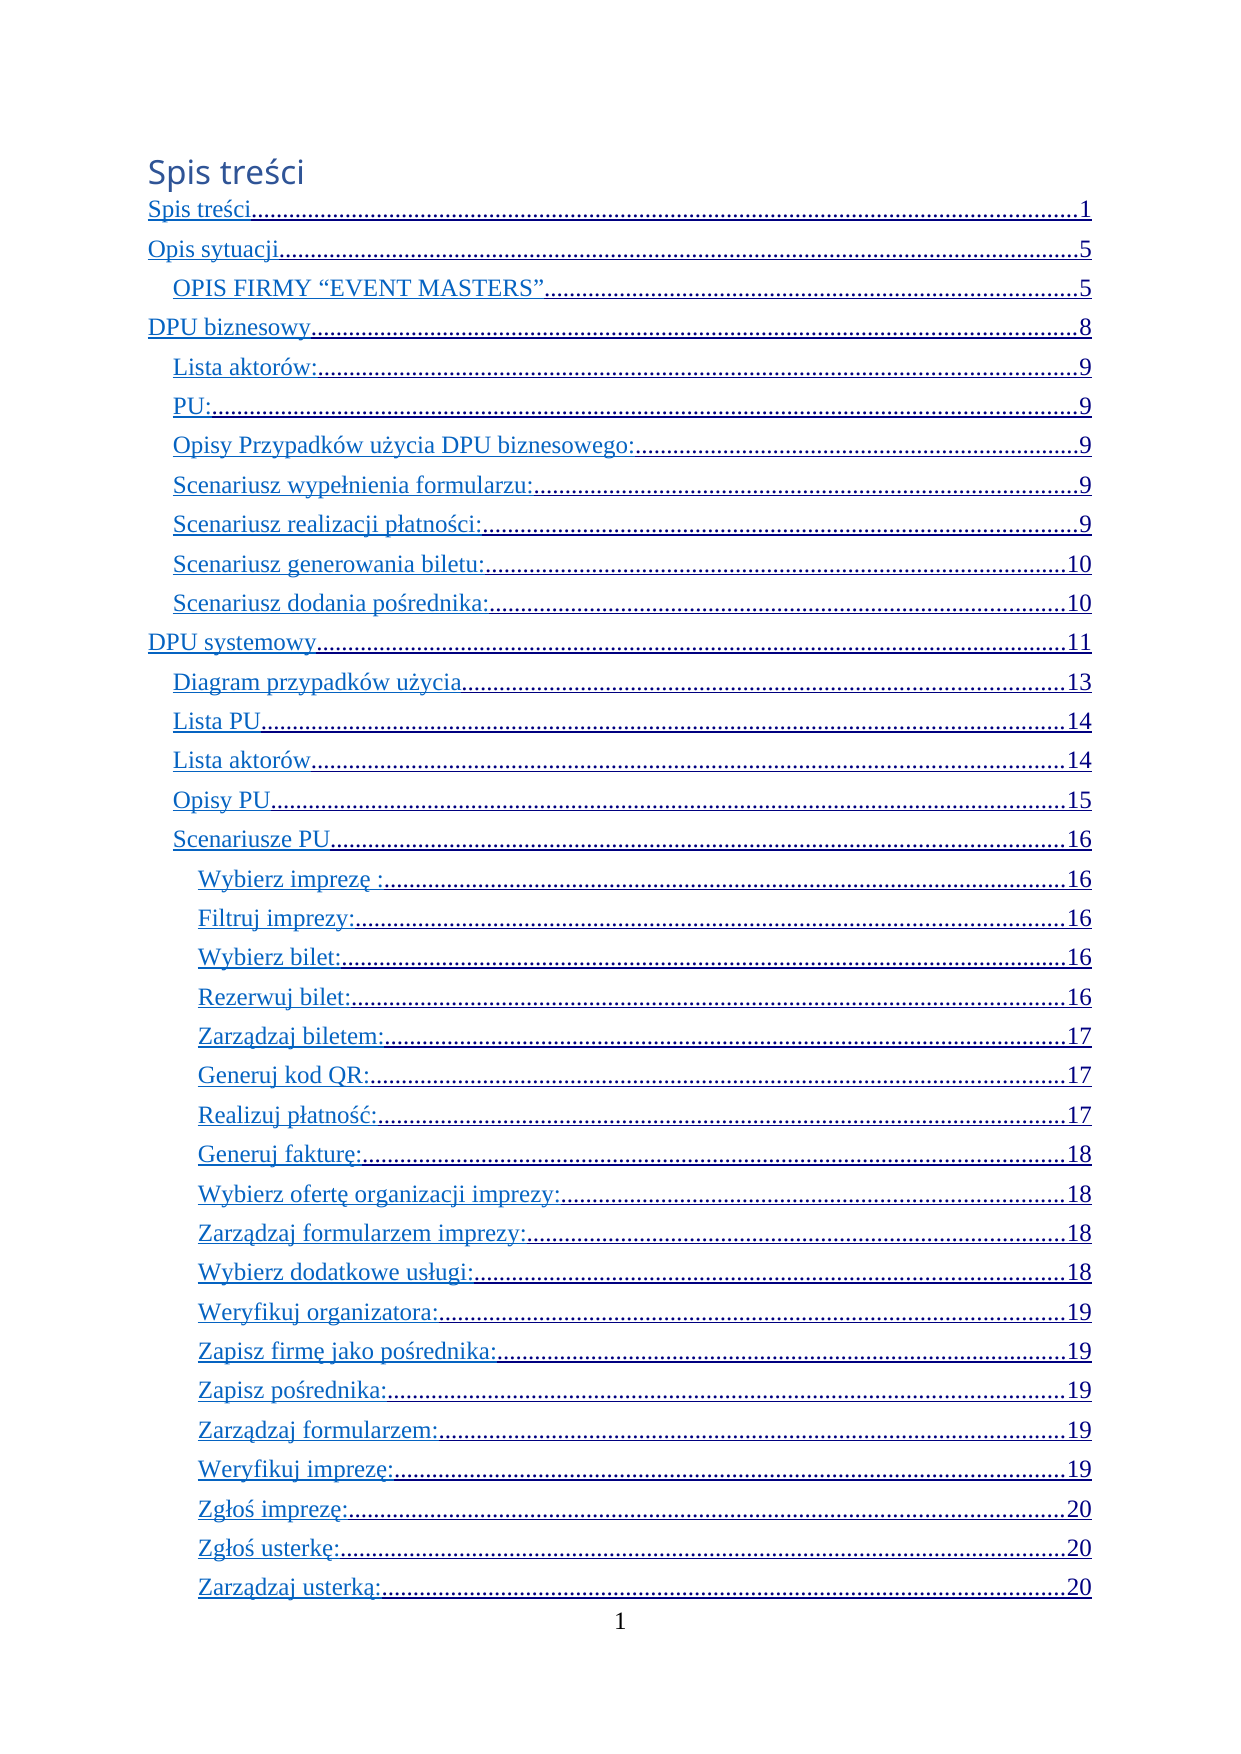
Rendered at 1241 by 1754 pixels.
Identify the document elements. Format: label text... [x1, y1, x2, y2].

text Spis treści 1 [148, 194, 1093, 223]
text Weryfikuj imprezę: 19 [198, 1454, 1093, 1483]
text Lista aktorów 14 [173, 746, 1093, 774]
text Zapisz firmę jako pośrednika: 19 [198, 1336, 1093, 1365]
text Opisy PU 15 [173, 785, 1093, 814]
text PU: 9 [173, 391, 1093, 420]
text Opis sytuacji 5 [148, 234, 1093, 262]
text Diagram przypadków użycia 13 [173, 667, 1093, 696]
text Filtruj imprezy: 16 [198, 903, 1093, 932]
subtitle Spis treści [148, 148, 1093, 194]
text Zarządzaj formularzem imprezy: 18 [198, 1218, 1093, 1247]
text Weryfikuj organizatora: 19 [198, 1297, 1093, 1326]
text Zgłoś usterkę: 20 [198, 1533, 1093, 1562]
text Wybierz imprezę : 16 [198, 864, 1093, 892]
text Zapisz pośrednika: 19 [198, 1376, 1093, 1404]
text Scenariusz realizacji płatności: 9 [173, 509, 1093, 538]
text Generuj fakturę: 18 [198, 1139, 1093, 1168]
text Wybierz bilet: 16 [198, 942, 1093, 971]
text Lista PU 14 [173, 706, 1093, 735]
text Opisy Przypadków użycia DPU biznesowego: 9 [173, 431, 1093, 459]
text OPIS FIRMY “EVENT MASTERS” 5 [173, 273, 1093, 302]
text Zarządzaj usterką: 20 [198, 1572, 1093, 1601]
text Lista aktorów: 9 [173, 352, 1093, 381]
text Zarządzaj biletem: 17 [198, 1021, 1093, 1050]
text Wybierz dodatkowe usługi: 18 [198, 1257, 1093, 1286]
text DPU systemowy 11 [148, 627, 1093, 656]
text Rezerwuj bilet: 16 [198, 982, 1093, 1011]
text Wybierz ofertę organizacji imprezy: 18 [198, 1179, 1093, 1207]
text Scenariusz dodania pośrednika: 10 [173, 588, 1093, 617]
text Scenariusze PU 16 [173, 824, 1093, 853]
text Generuj kod QR: 17 [198, 1061, 1093, 1089]
text Realizuj płatność: 17 [198, 1100, 1093, 1129]
text Scenariusz wypełnienia formularzu: 9 [173, 470, 1093, 499]
text Scenariusz generowania biletu: 10 [173, 549, 1093, 577]
text DPU biznesowy 8 [148, 312, 1093, 341]
text Zgłoś imprezę: 20 [198, 1494, 1093, 1522]
text Zarządzaj formularzem: 19 [198, 1415, 1093, 1444]
